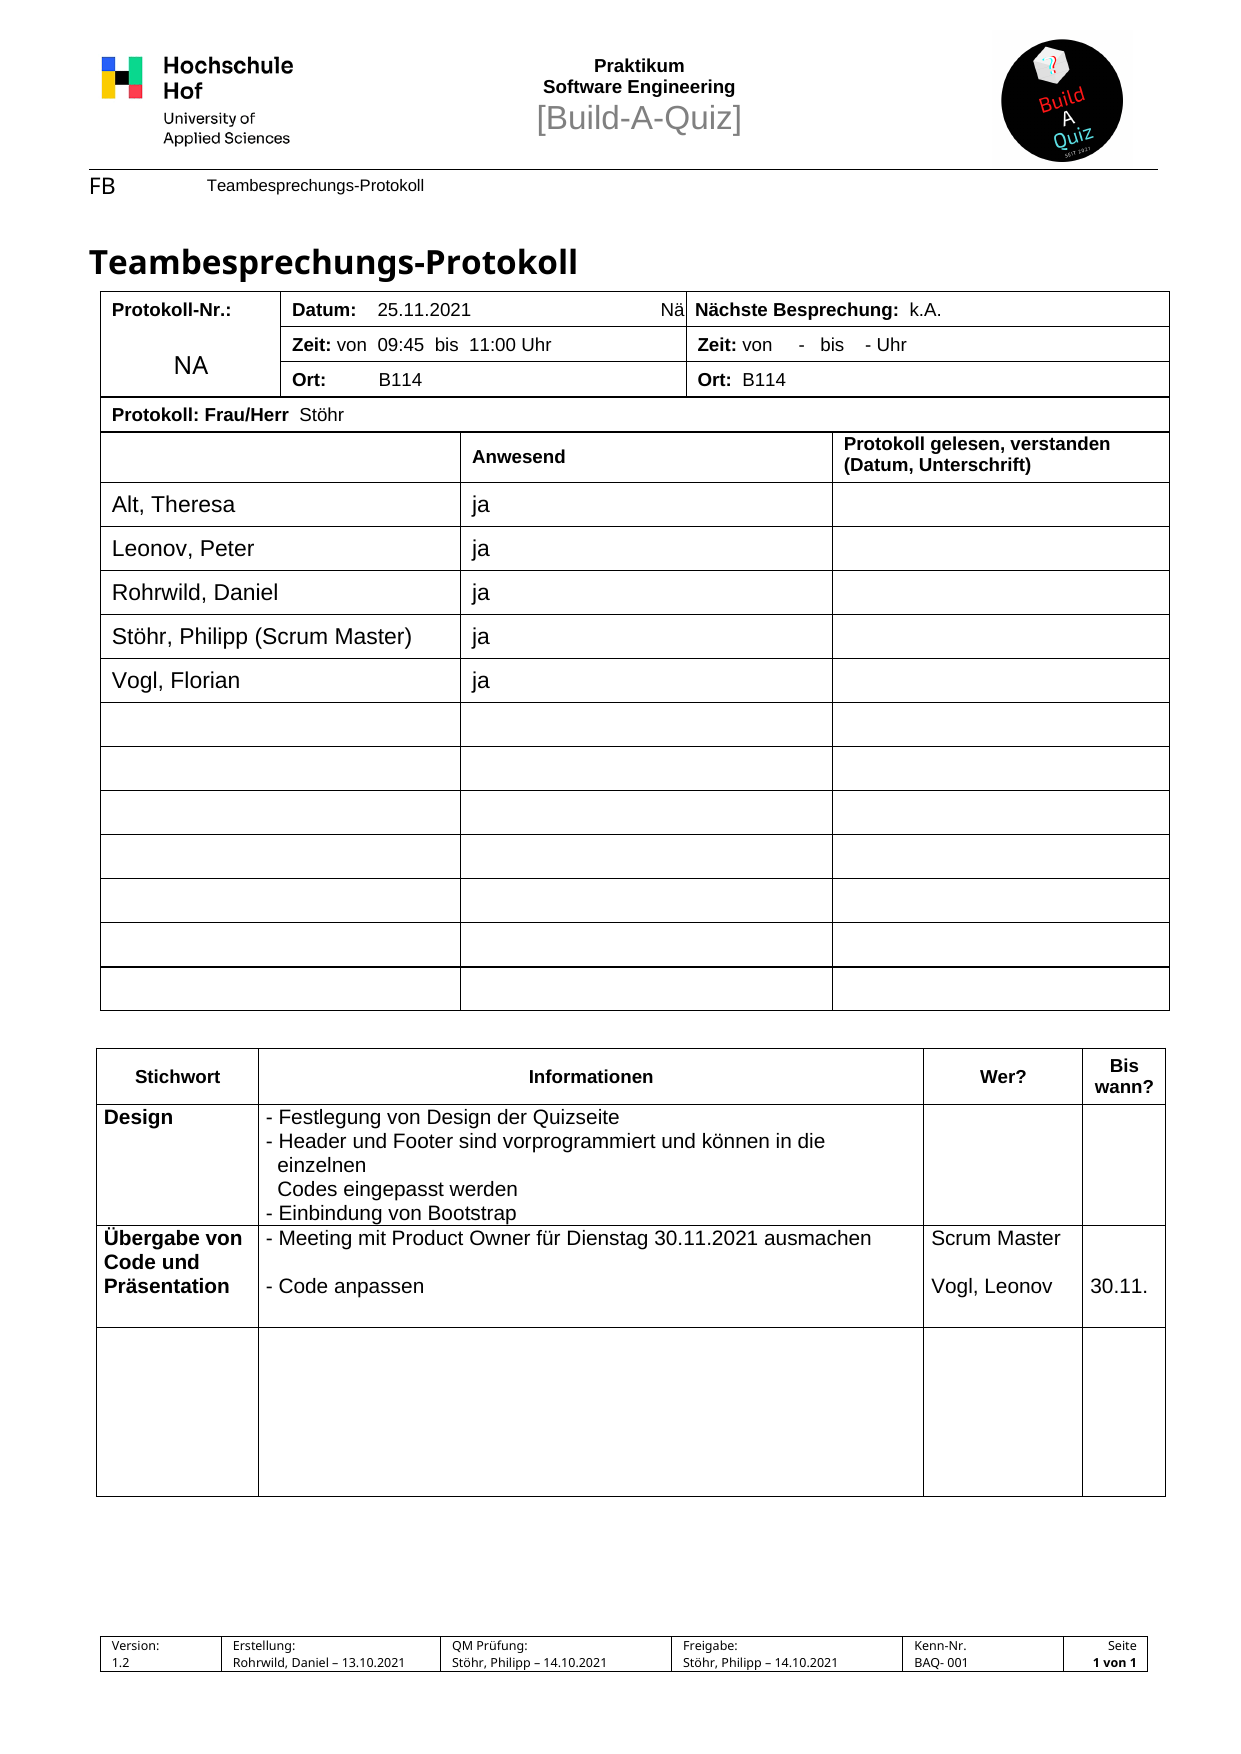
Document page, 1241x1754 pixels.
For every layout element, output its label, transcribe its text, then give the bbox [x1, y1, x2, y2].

table_cell [101, 835, 460, 878]
table_cell Übergabe von Code und Präsentation [97, 1226, 258, 1327]
table_cell [833, 659, 1169, 702]
table_cell [101, 968, 460, 1010]
table_cell - Festlegung von Design der Quizseite - Header und Footer sind vorprogrammiert und können in die einzelnen Codes eingepasst werden - Einbindung von Bootstrap [259, 1105, 923, 1225]
table_cell Protokoll: Frau/Herr Stöhr [101, 398, 1169, 431]
table_cell Zeit: von - bis - Uhr [687, 327, 1169, 361]
table_cell Stöhr, Philipp (Scrum Master) [101, 615, 460, 658]
table_cell [1083, 1328, 1165, 1496]
table_cell [101, 747, 460, 790]
table_cell Anwesend [461, 433, 832, 482]
table_cell Protokoll gelesen, verstanden (Datum, Unterschrift) [833, 433, 1169, 482]
table_cell Ort: B114 [281, 362, 686, 396]
table_cell [461, 835, 832, 878]
table_header Datum: 25.11.2021 [281, 292, 686, 326]
table_cell Zeit: von 09:45 bis 11:00 Uhr [281, 327, 686, 361]
table_cell [833, 571, 1169, 614]
table_cell [259, 1328, 923, 1496]
table_cell [833, 747, 1169, 790]
table_cell ja [461, 483, 832, 526]
table_cell [101, 923, 460, 966]
table_cell [97, 1328, 258, 1496]
table_cell [101, 791, 460, 834]
table_cell ja [461, 527, 832, 570]
table_cell [461, 791, 832, 834]
table_cell [101, 433, 460, 482]
table_cell Vogl, Florian [101, 659, 460, 702]
table_cell [1083, 1105, 1165, 1225]
table_cell [833, 879, 1169, 922]
table_header Stichwort [97, 1049, 258, 1104]
table_cell Alt, Theresa [101, 483, 460, 526]
table_header Protokoll-Nr.: NA [101, 292, 280, 396]
table_cell [833, 615, 1169, 658]
table_header Wer? [924, 1049, 1082, 1104]
table_cell Rohrwild, Daniel [101, 571, 460, 614]
table_cell ja [461, 615, 832, 658]
table_cell [461, 968, 832, 1010]
table_cell - Meeting mit Product Owner für Dienstag 30.11.2021 ausmachen - Code anpassen [259, 1226, 923, 1327]
picture [992, 30, 1134, 169]
table_cell Ort: B114 [687, 362, 1169, 396]
table_cell [833, 527, 1169, 570]
table_cell [924, 1105, 1082, 1225]
table_cell [924, 1328, 1082, 1496]
table_cell [101, 703, 460, 746]
table_cell ja [461, 571, 832, 614]
table_cell Design [97, 1105, 258, 1225]
table_cell [833, 703, 1169, 746]
table_cell [833, 923, 1169, 966]
table_cell [461, 703, 832, 746]
picture [93, 37, 306, 158]
table_cell Leonov, Peter [101, 527, 460, 570]
text Teambesprechungs-Protokoll [89, 239, 1157, 284]
table_header Informationen [259, 1049, 923, 1104]
table_header Bis wann? [1083, 1049, 1165, 1104]
table_cell 30.11. [1083, 1226, 1165, 1327]
table_cell [461, 747, 832, 790]
table_cell [833, 791, 1169, 834]
table_cell [833, 483, 1169, 526]
table_cell Scrum Master Vogl, Leonov [924, 1226, 1082, 1327]
table_header Nä Nächste Besprechung: k.A. [687, 292, 1169, 326]
table_cell ja [461, 659, 832, 702]
table_cell [461, 879, 832, 922]
table_cell [833, 968, 1169, 1010]
table_cell [461, 923, 832, 966]
table_cell [101, 879, 460, 922]
table_cell [833, 835, 1169, 878]
